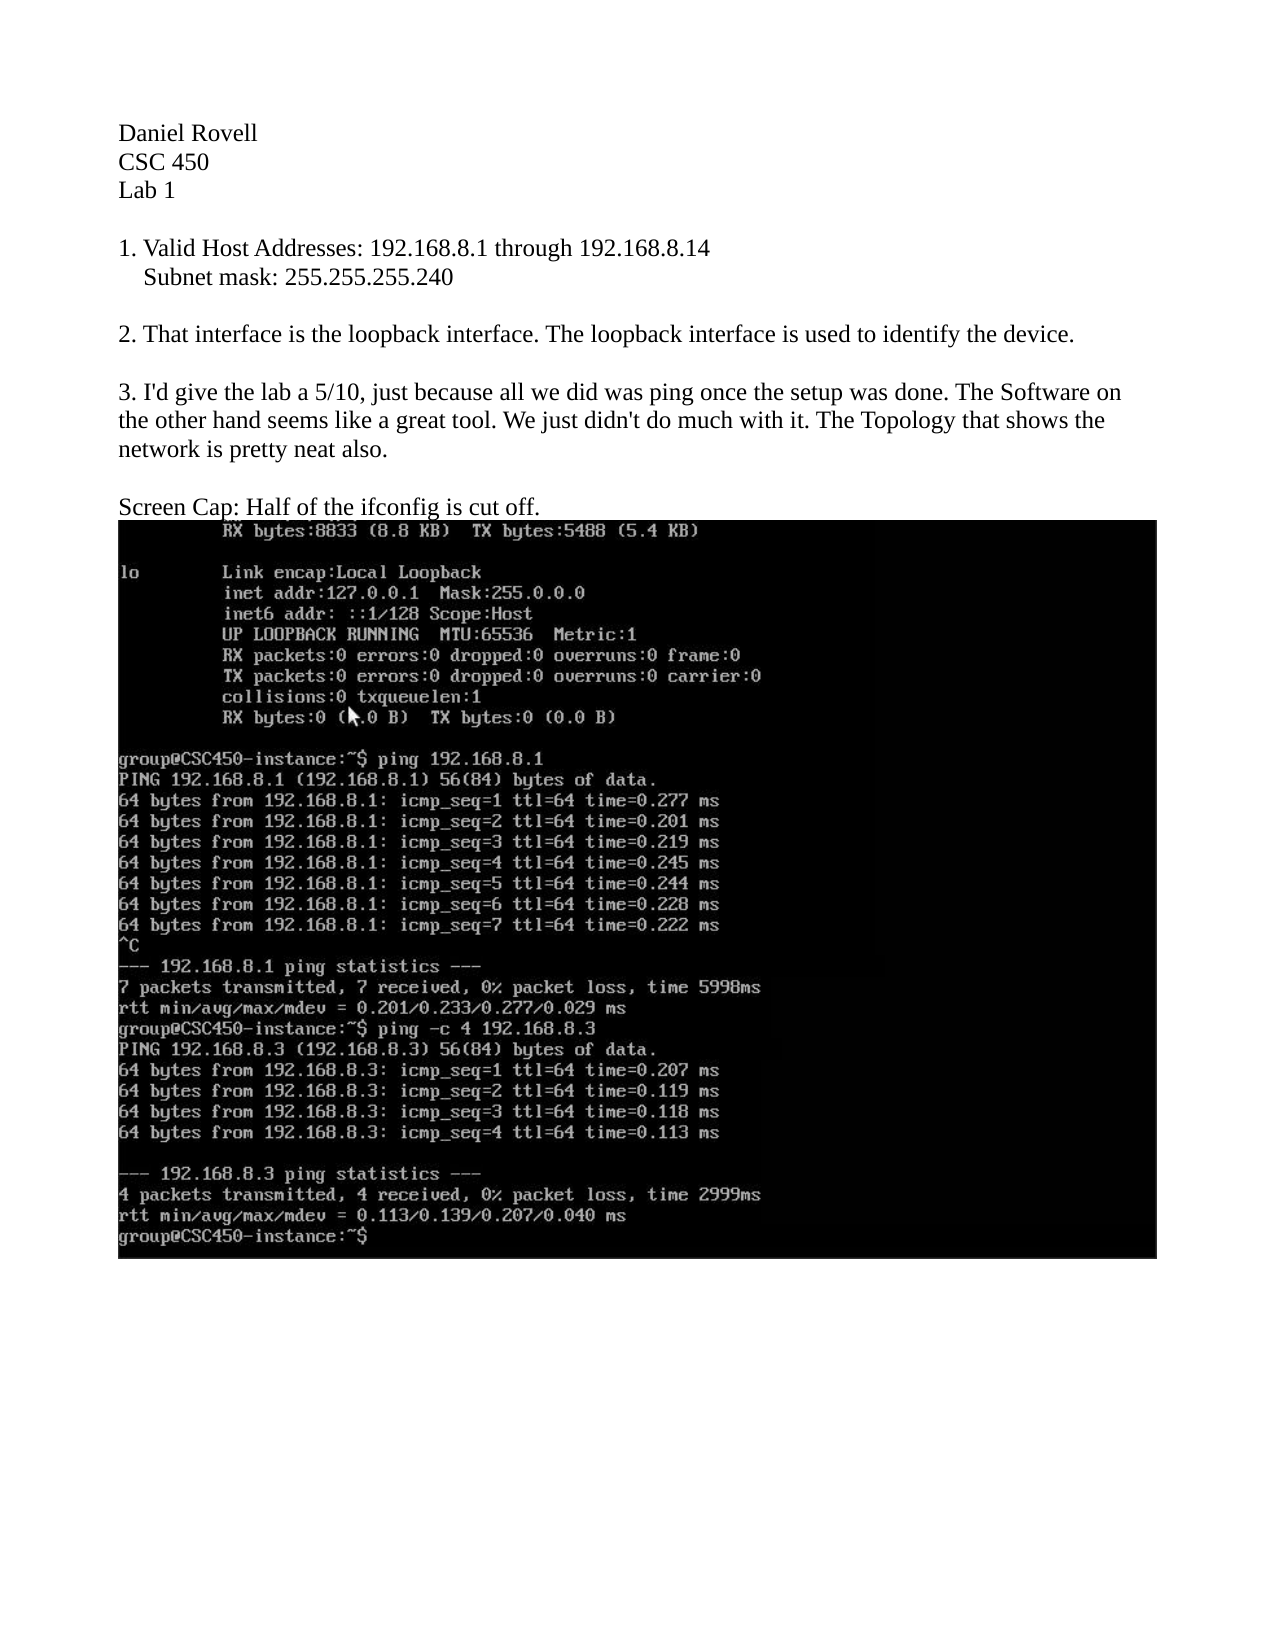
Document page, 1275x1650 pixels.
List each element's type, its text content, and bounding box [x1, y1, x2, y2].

text Daniel Rovell [118, 118, 1157, 147]
text 3. I'd give the lab a 5/10, just because all we did was ping once the setup was done. The Software on the other hand seems like a great tool. We just didn't do much with it. The Topology that shows the network is pretty neat also. [118, 377, 1157, 463]
text Screen Cap: Half of the ifconfig is cut off. [118, 492, 1157, 520]
picture [118, 520, 1157, 1259]
text 2. That interface is the loopback interface. The loopback interface is used to identify the device. [118, 319, 1157, 348]
text Subnet mask: 255.255.255.240 [118, 262, 1157, 291]
text CSC 450 [118, 147, 1157, 176]
text Lab 1 [118, 176, 1157, 204]
text 1. Valid Host Addresses: 192.168.8.1 through 192.168.8.14 [118, 233, 1157, 262]
